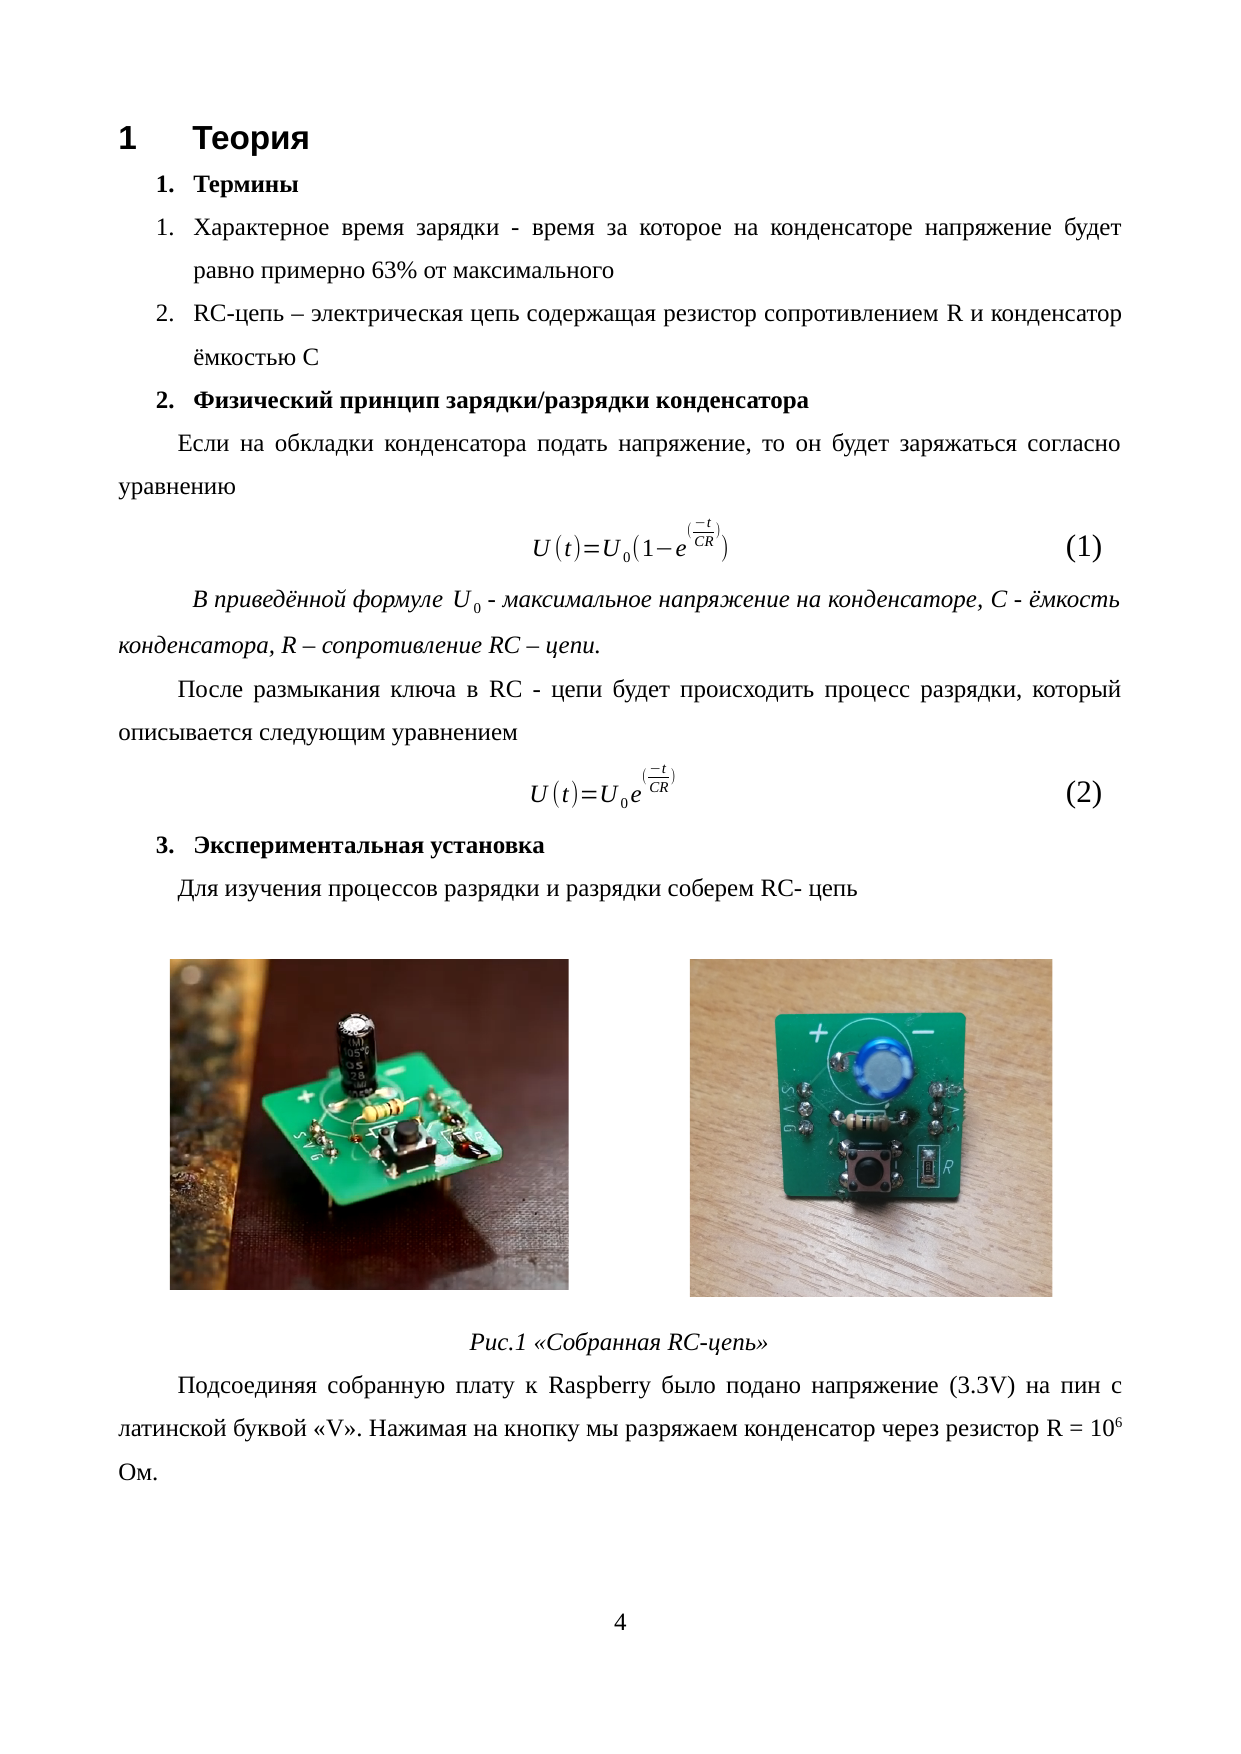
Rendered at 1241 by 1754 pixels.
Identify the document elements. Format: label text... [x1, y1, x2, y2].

picture [689, 959, 1053, 1297]
text Для изучения процессов разрядки и разрядки соберем RC- цепь [118, 873, 1122, 902]
table_header [118, 959, 620, 1327]
text (2) [118, 760, 1122, 812]
text После размыкания ключа в RC - цепи будет происходить процесс разрядки, который описывается следующим уравнением [118, 674, 1122, 746]
table_header [620, 959, 1122, 1327]
text В приведённой формуле - максимальное напряжение на конденсаторе, C - ёмкость конденсатора, R – сопротивление RC – цепи. [118, 584, 1122, 659]
text Рис.1 «Собранная RC-цепь» [118, 1327, 1122, 1356]
list Экспериментальная установка [156, 830, 1122, 858]
text Подсоединяя собранную плату к Raspberry было подано напряжение (3.3V) на пин с латинской буквой «V». Нажимая на кнопку мы разряжаем конденсатор через резистор R = 106 Ом. [118, 1370, 1122, 1485]
list Характерное время зарядки - время за которое на конденсаторе напряжение будет равно примерно 63% от максимального [156, 212, 1122, 284]
list RC-цепь – электрическая цепь содержащая резистор сопротивлением R и конденсатор ёмкостью C [156, 298, 1122, 370]
text (1) [118, 514, 1122, 566]
picture [169, 959, 569, 1290]
list Физический принцип зарядки/разрядки конденсатора [156, 385, 1122, 413]
list Термины [156, 169, 1122, 198]
text Если на обкладки конденсатора подать напряжение, то он будет заряжаться согласно уравнению [118, 428, 1122, 500]
subtitle Теория [118, 118, 1122, 157]
